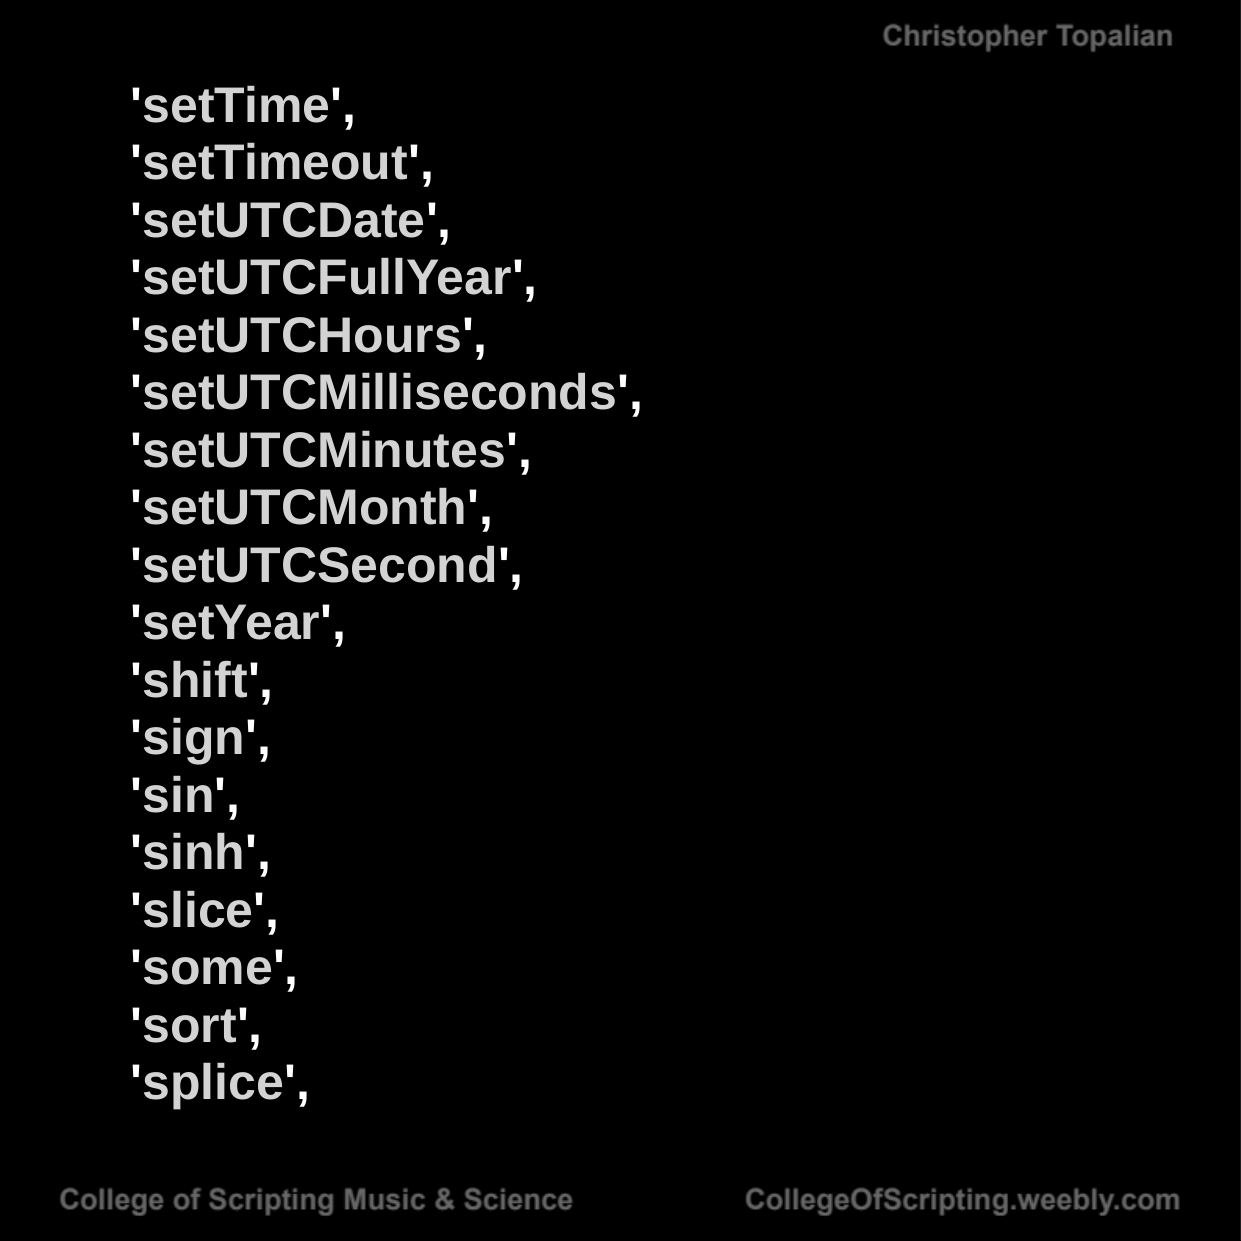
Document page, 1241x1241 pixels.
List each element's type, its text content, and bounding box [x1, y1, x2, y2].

text 'slice', [75, 880, 1166, 937]
text 'setTimeout', [75, 132, 1166, 190]
text 'setUTCHours', [75, 305, 1166, 362]
text 'setYear', [75, 592, 1166, 650]
text 'sin', [75, 765, 1166, 822]
text 'some', [75, 937, 1166, 995]
text 'setUTCDate', [75, 190, 1166, 247]
text 'sinh', [75, 822, 1166, 880]
text 'setUTCSecond', [75, 535, 1166, 592]
text 'setUTCMilliseconds', [75, 362, 1166, 420]
text 'setUTCFullYear', [75, 247, 1166, 305]
text 'setTime', [75, 75, 1166, 132]
text 'sort', [75, 995, 1166, 1052]
text 'shift', [75, 650, 1166, 707]
text 'setUTCMonth', [75, 477, 1166, 535]
text 'sign', [75, 707, 1166, 765]
text 'setUTCMinutes', [75, 420, 1166, 477]
text 'splice', [75, 1052, 1166, 1110]
